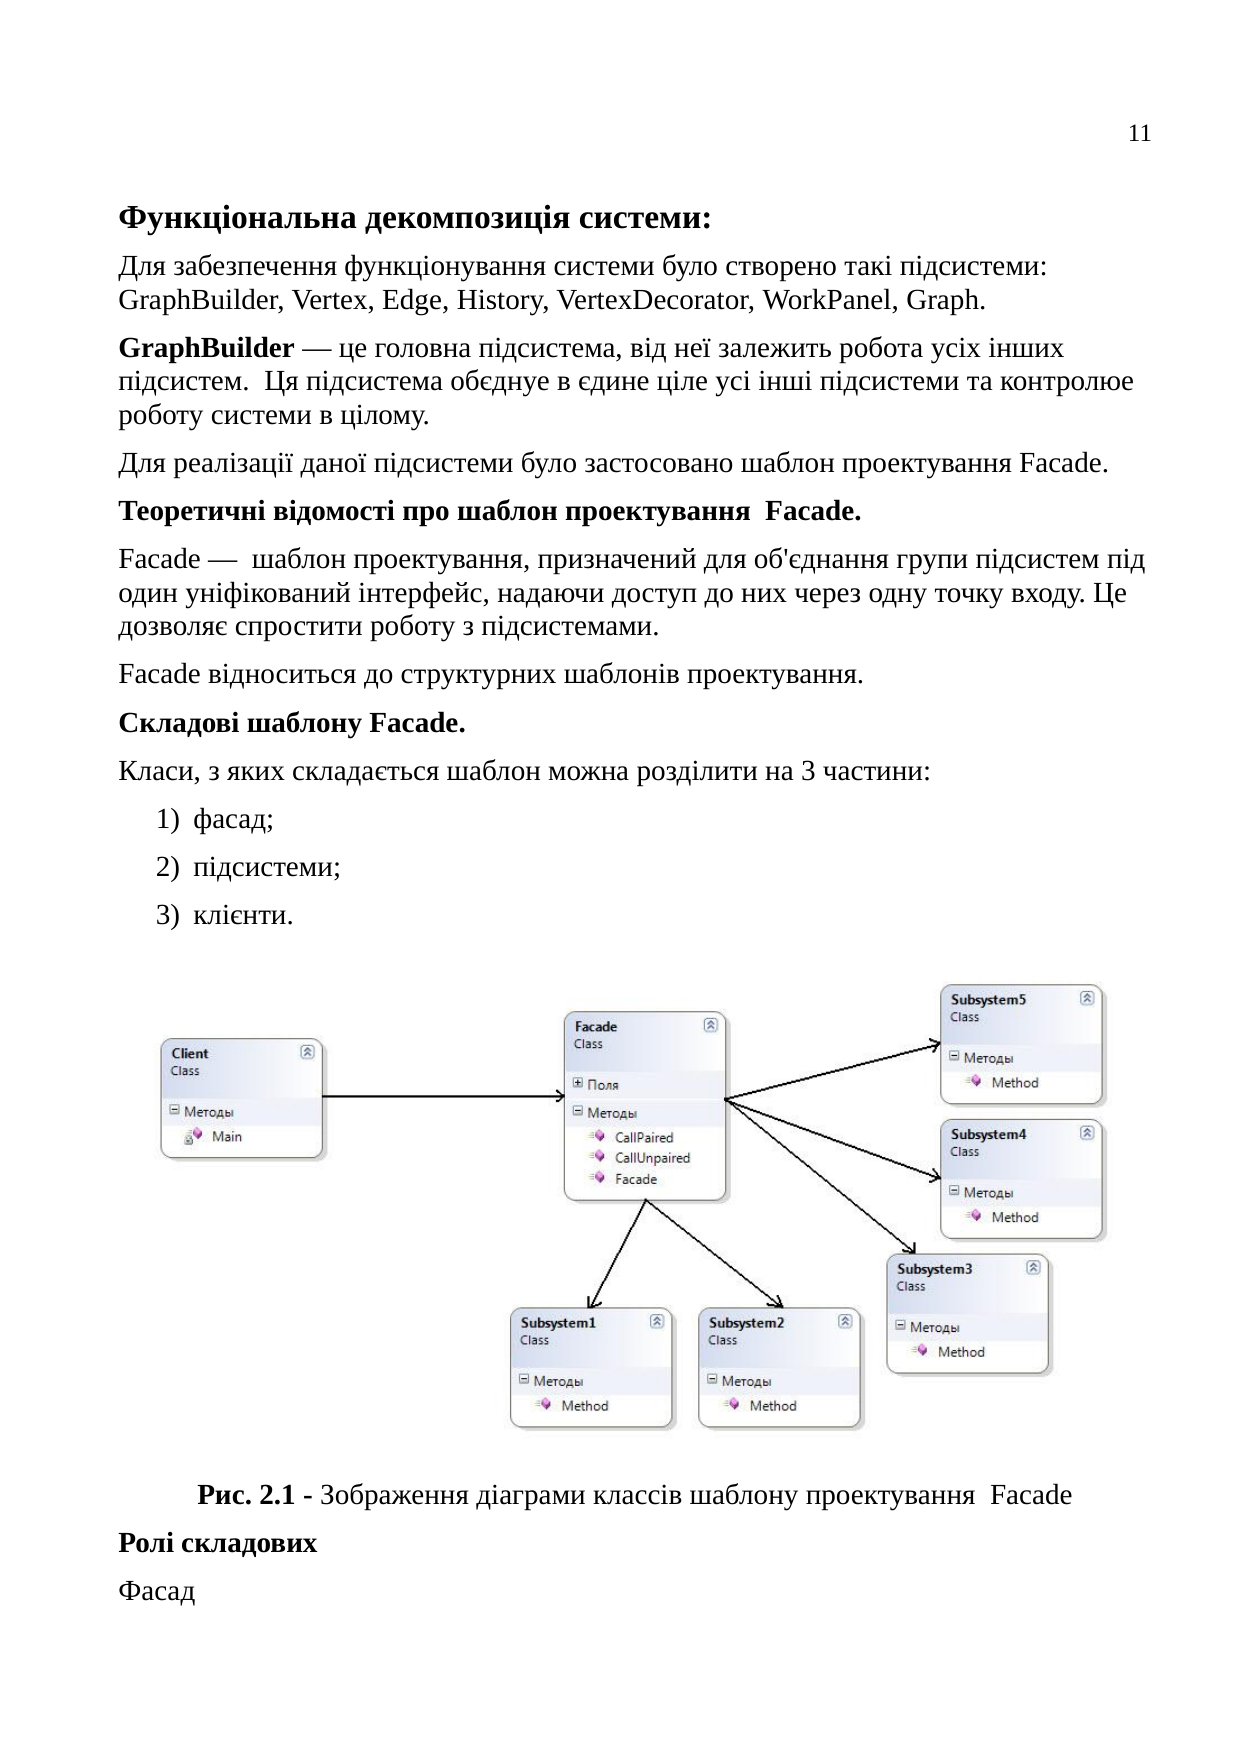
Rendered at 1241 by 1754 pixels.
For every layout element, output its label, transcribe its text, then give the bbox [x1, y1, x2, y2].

text Класи, з яких складається шаблон можна розділити на 3 частини: [118, 753, 1152, 786]
list фасад; [156, 801, 1152, 834]
text Теоретичні відомості про шаблон проектування Facade. [118, 493, 1152, 527]
subtitle Функціональна декомпозиція системи: [118, 197, 1152, 236]
text Для забезпечення функціонування системи було створено такі підсистеми: GraphBuilder, Vertex, Edge, History, VertexDecorator, WorkPanel, Graph. [118, 248, 1152, 315]
picture [118, 945, 1152, 1478]
text Фасад [118, 1573, 1152, 1607]
list підсистеми; [156, 849, 1152, 883]
text Для реалізації даної підсистеми було застосовано шаблон проектування Facade. [118, 445, 1152, 479]
list клієнти. [156, 897, 1152, 931]
text Facade — шаблон проектування, призначений для об'єднання групи підсистем під один уніфікований інтерфейс, надаючи доступ до них через одну точку входу. Це дозволяє спростити роботу з підсистемами. [118, 541, 1152, 642]
text GraphBuilder — це головна підсистема, від неї залежить робота усіх інших підсистем. Ця підсистема обєднуе в єдине ціле усі інші підсистеми та контролюе роботу системи в цілому. [118, 330, 1152, 431]
text Складові шаблону Facade. [118, 705, 1152, 738]
text Facade відноситься до структурних шаблонів проектування. [118, 657, 1152, 690]
text Ролі складових [118, 1525, 1152, 1559]
text Рис. 2.1 - Зображення діаграми классів шаблону проектування Facade [118, 1478, 1152, 1511]
